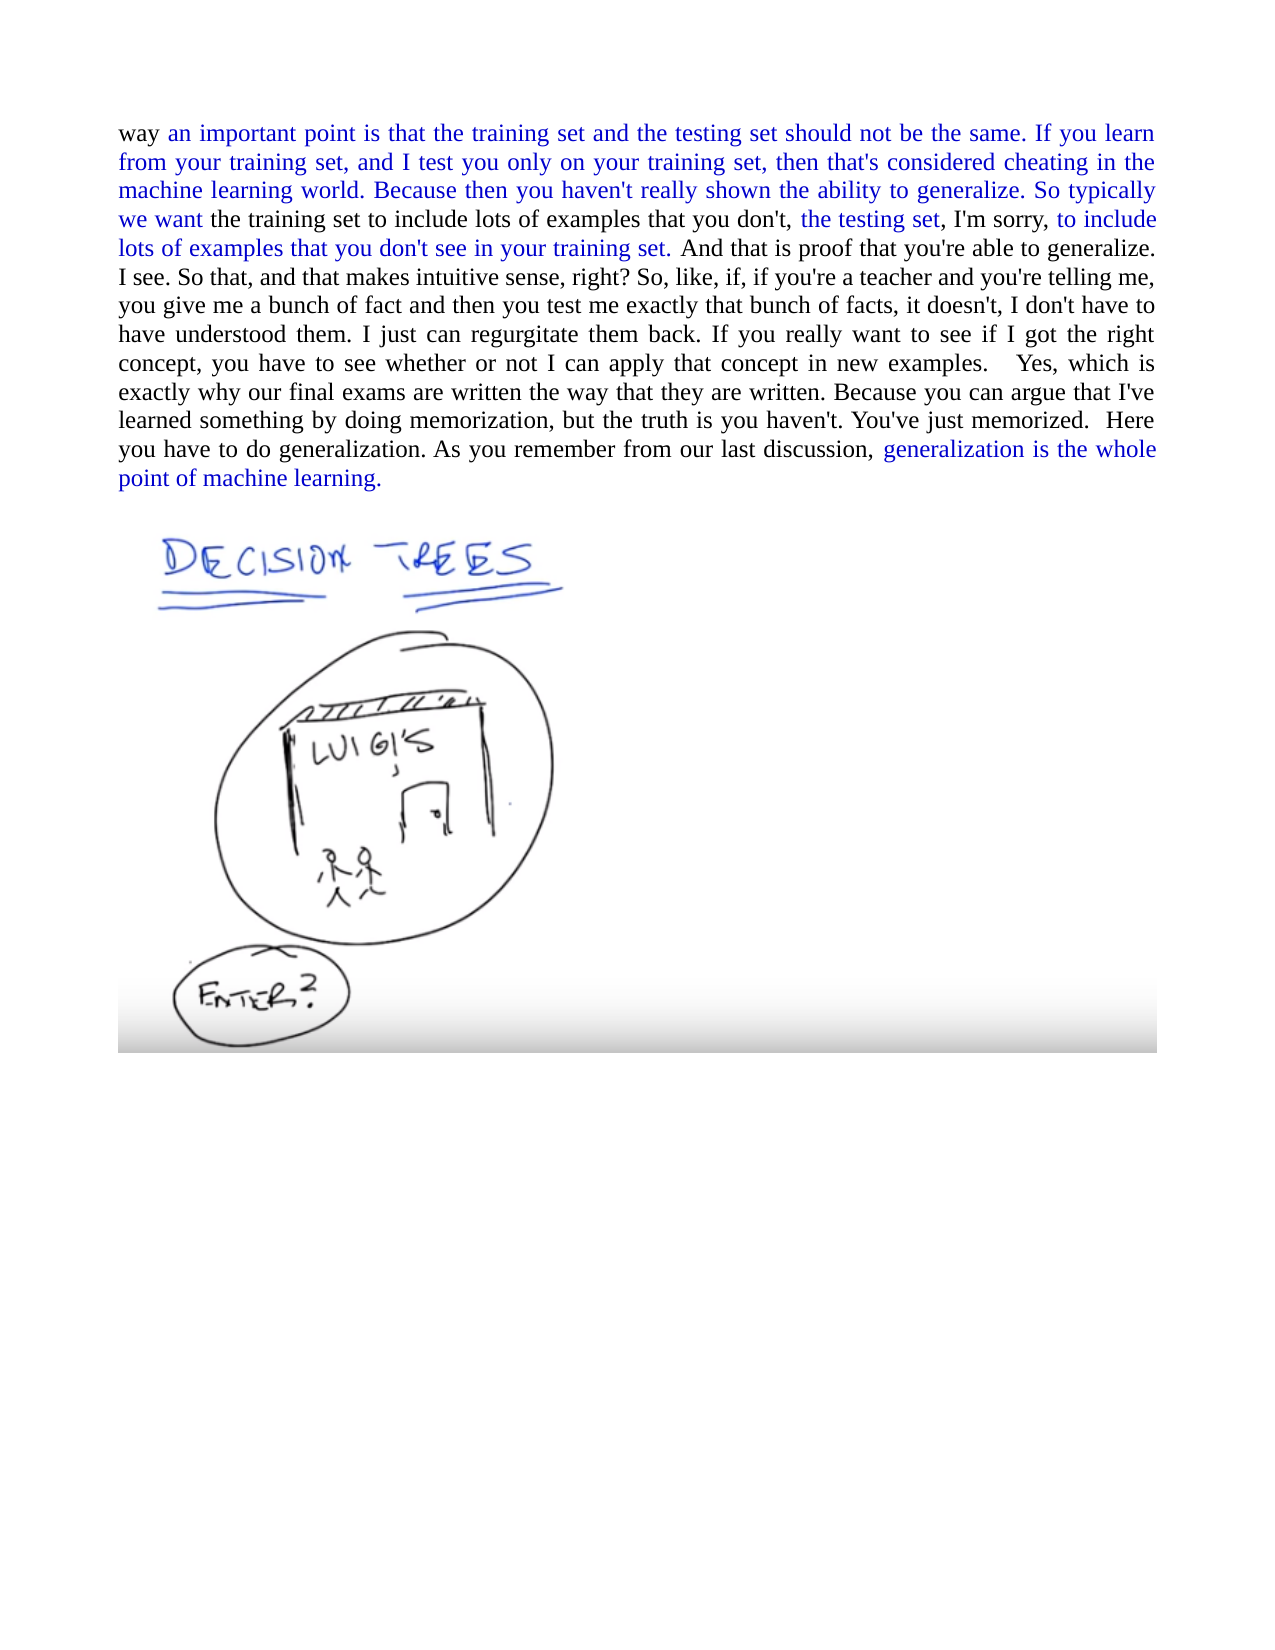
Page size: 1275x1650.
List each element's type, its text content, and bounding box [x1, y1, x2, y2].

text way an important point is that the training set and the testing set should not be the same. If you learn from your training set, and I test you only on your training set, then that's considered cheating in the machine learning world. Because then you haven't really shown the ability to generalize. So typically we want the training set to include lots of examples that you don't, the testing set, I'm sorry, to include lots of examples that you don't see in your training set. And that is proof that you're able to generalize. I see. So that, and that makes intuitive sense, right? So, like, if, if you're a teacher and you're telling me, you give me a bunch of fact and then you test me exactly that bunch of facts, it doesn't, I don't have to have understood them. I just can regurgitate them back. If you really want to see if I got the right concept, you have to see whether or not I can apply that concept in new examples. Yes, which is exactly why our final exams are written the way that they are written. Because you can argue that I've learned something by doing memorization, but the truth is you haven't. You've just memorized. Here you have to do generalization. As you remember from our last discussion, generalization is the whole point of machine learning. [118, 118, 1157, 492]
picture [118, 520, 1157, 1053]
